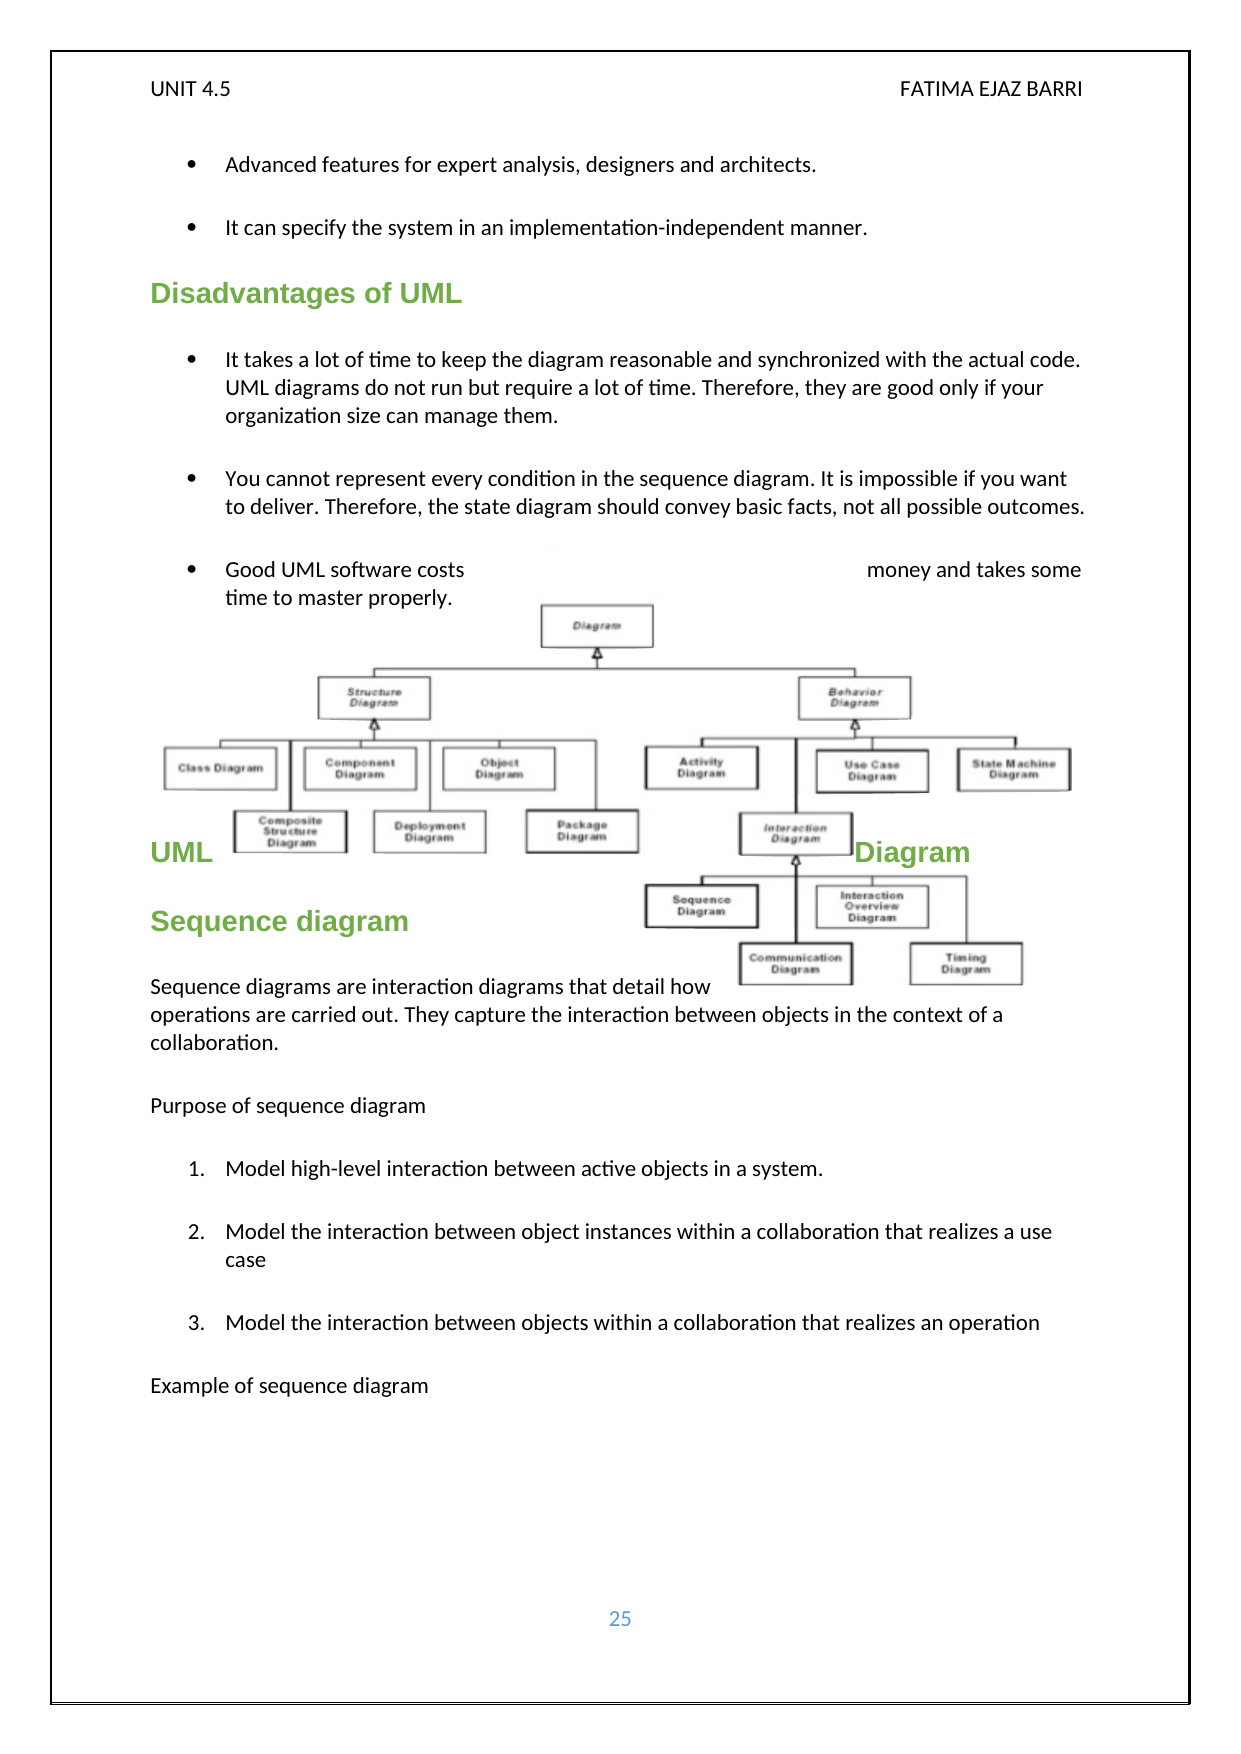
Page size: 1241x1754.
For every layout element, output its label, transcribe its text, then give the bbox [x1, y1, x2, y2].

list It can specify the system in an implementation-independent manner. [188, 213, 1090, 241]
text Sequence diagrams are interaction diagrams that detail how operations are carried out. They capture the interaction between objects in the context of a collaboration. [150, 972, 1090, 1056]
text [969, 903, 1090, 937]
text Purpose of sequence diagram [150, 1091, 1090, 1119]
list Advanced features for expert analysis, designers and architects. [188, 150, 1090, 178]
list Model high-level interaction between active objects in a system. [188, 1154, 1090, 1182]
text Example of sequence diagram [150, 1371, 1090, 1399]
list Good UML software costs money and takes some time to master properly. [654, 555, 1090, 611]
text Diagram [799, 835, 1090, 868]
text Sequence diagram [150, 903, 793, 937]
list Good UML software costs money and takes some time to master properly. [188, 555, 541, 611]
text Disadvantages of UML [150, 276, 1090, 310]
list Model the interaction between object instances within a collaboration that realizes a use case [188, 1217, 1090, 1273]
list It takes a lot of time to keep the diagram reasonable and synchronized with the actual code. UML diagrams do not run but require a lot of time. Therefore, they are good only if your organization size can manage them. [188, 345, 1090, 429]
list Model the interaction between objects within a collaboration that realizes an operation [188, 1308, 1090, 1336]
text UML [150, 835, 793, 868]
list You cannot represent every condition in the sequence diagram. It is impossible if you want to deliver. Therefore, the state diagram should convey basic facts, not all possible outcomes. [188, 464, 1090, 520]
